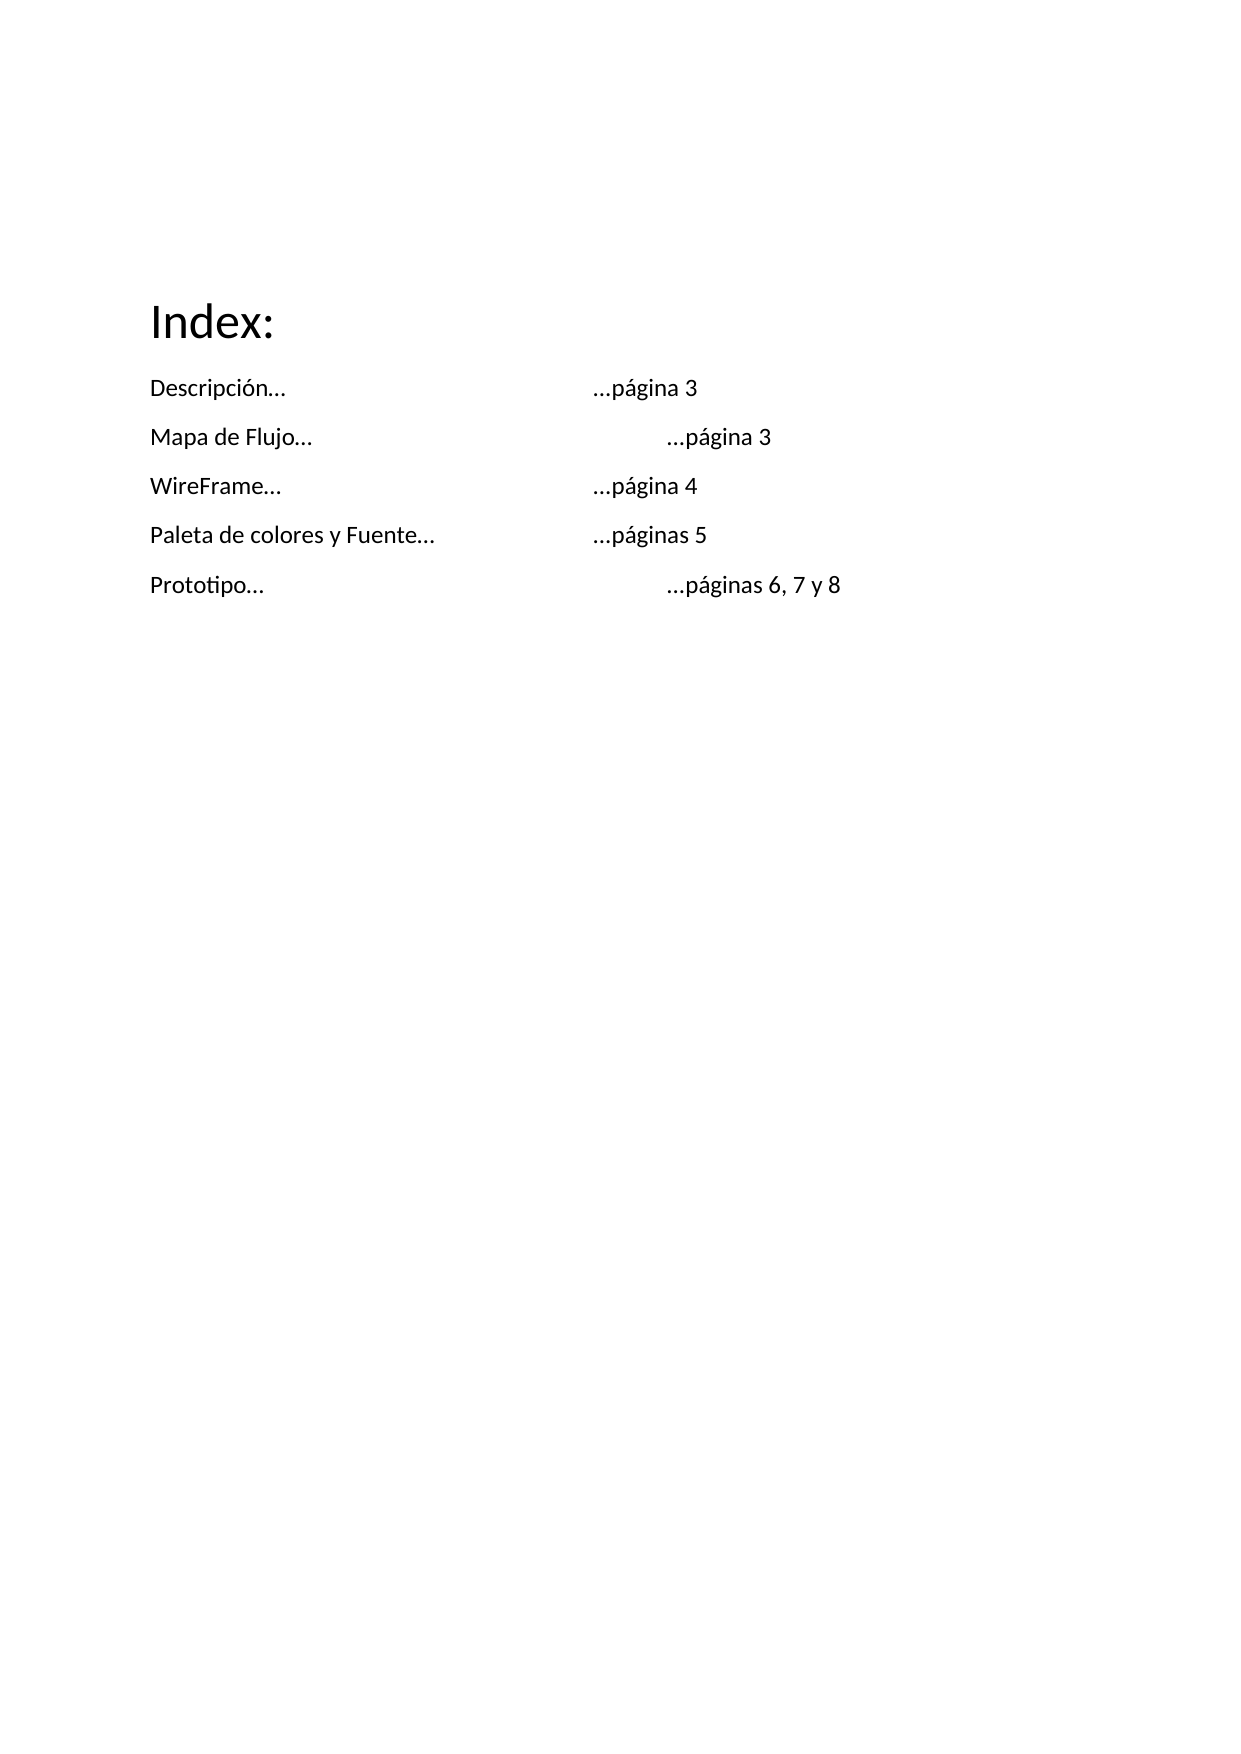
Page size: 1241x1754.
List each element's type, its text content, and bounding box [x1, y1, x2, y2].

text Index: [150, 290, 1090, 351]
text Descripción… ...página 3 [150, 372, 1090, 402]
text WireFrame… ...página 4 [150, 470, 1090, 501]
text Paleta de colores y Fuente… ...páginas 5 [150, 519, 1090, 550]
text Mapa de Flujo… ...página 3 [150, 421, 1090, 451]
text Prototipo… ...páginas 6, 7 y 8 [150, 569, 1090, 599]
